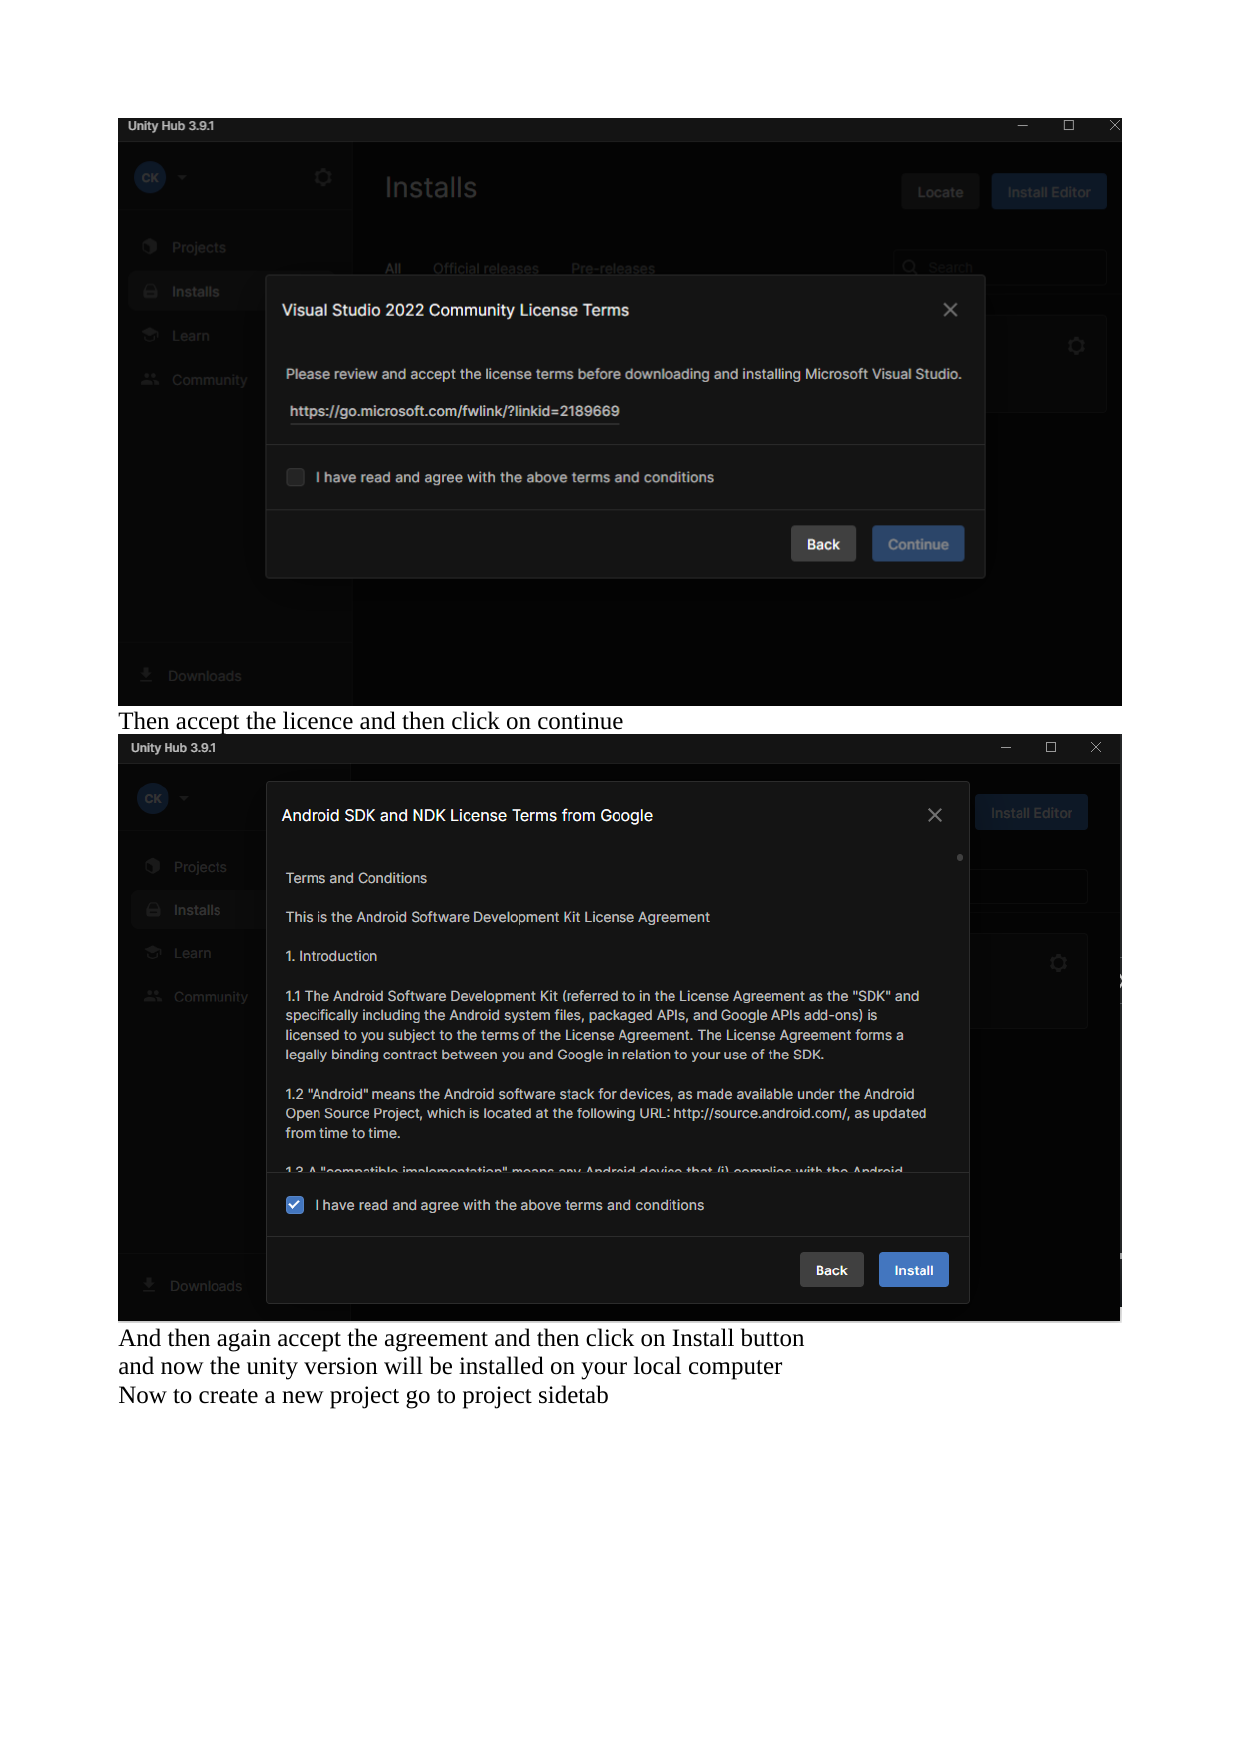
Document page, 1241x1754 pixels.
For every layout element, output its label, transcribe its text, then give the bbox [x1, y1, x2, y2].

picture [118, 118, 1122, 706]
text Now to create a new project go to project sidetab [118, 1380, 1122, 1409]
text and now the unity version will be installed on your local computer [118, 1351, 1122, 1380]
text Then accept the licence and then click on continue [118, 706, 1122, 734]
picture [118, 734, 1122, 1323]
text And then again accept the agreement and then click on Install button [118, 1323, 1122, 1351]
